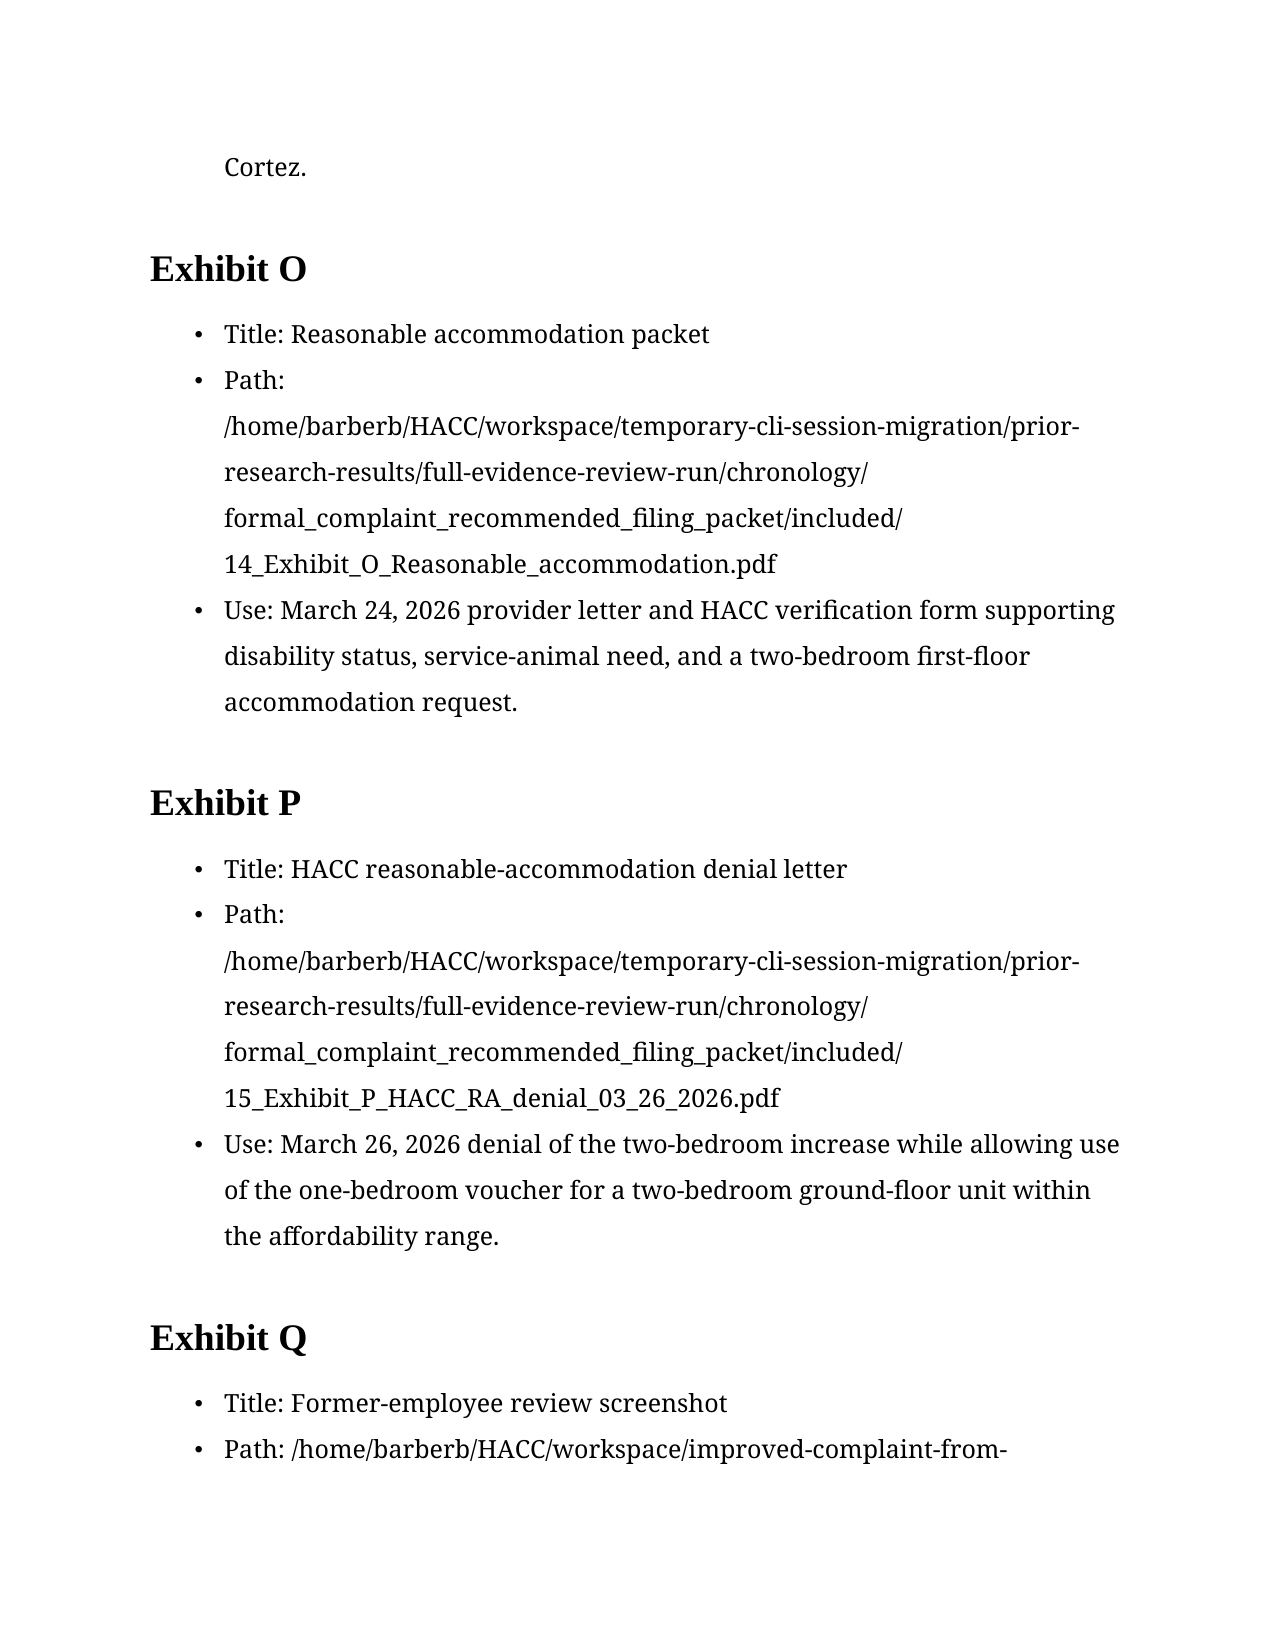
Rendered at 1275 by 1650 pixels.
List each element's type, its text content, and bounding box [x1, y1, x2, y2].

subtitle Exhibit P [150, 781, 1125, 824]
list Use: March 24, 2026 provider letter and HACC verification form supporting disability status, service-animal need, and a two-bedroom first-floor accommodation request. [194, 592, 1125, 718]
subtitle Exhibit O [150, 246, 1125, 289]
list Path: /home/barberb/HACC/workspace/improved-complaint-from- [194, 1432, 1125, 1466]
list Title: Reasonable accommodation packet [194, 317, 1125, 351]
list Title: Former-employee review screenshot [194, 1386, 1125, 1420]
list Use: March 26, 2026 denial of the two-bedroom increase while allowing use of the one-bedroom voucher for a two-bedroom ground-floor unit within the affordability range. [194, 1127, 1125, 1253]
list Title: HACC reasonable-accommodation denial letter [194, 851, 1125, 885]
list Path: /home/barberb/HACC/workspace/temporary-cli-session-migration/prior-research-results/full-evidence-review-run/chronology/formal_complaint_recommended_filing_packet/included/14_Exhibit_O_Reasonable_accommodation.pdf [194, 363, 1125, 581]
list Cortez. [194, 150, 1125, 184]
list Path: /home/barberb/HACC/workspace/temporary-cli-session-migration/prior-research-results/full-evidence-review-run/chronology/formal_complaint_recommended_filing_packet/included/15_Exhibit_P_HACC_RA_denial_03_26_2026.pdf [194, 897, 1125, 1115]
subtitle Exhibit Q [150, 1315, 1125, 1358]
